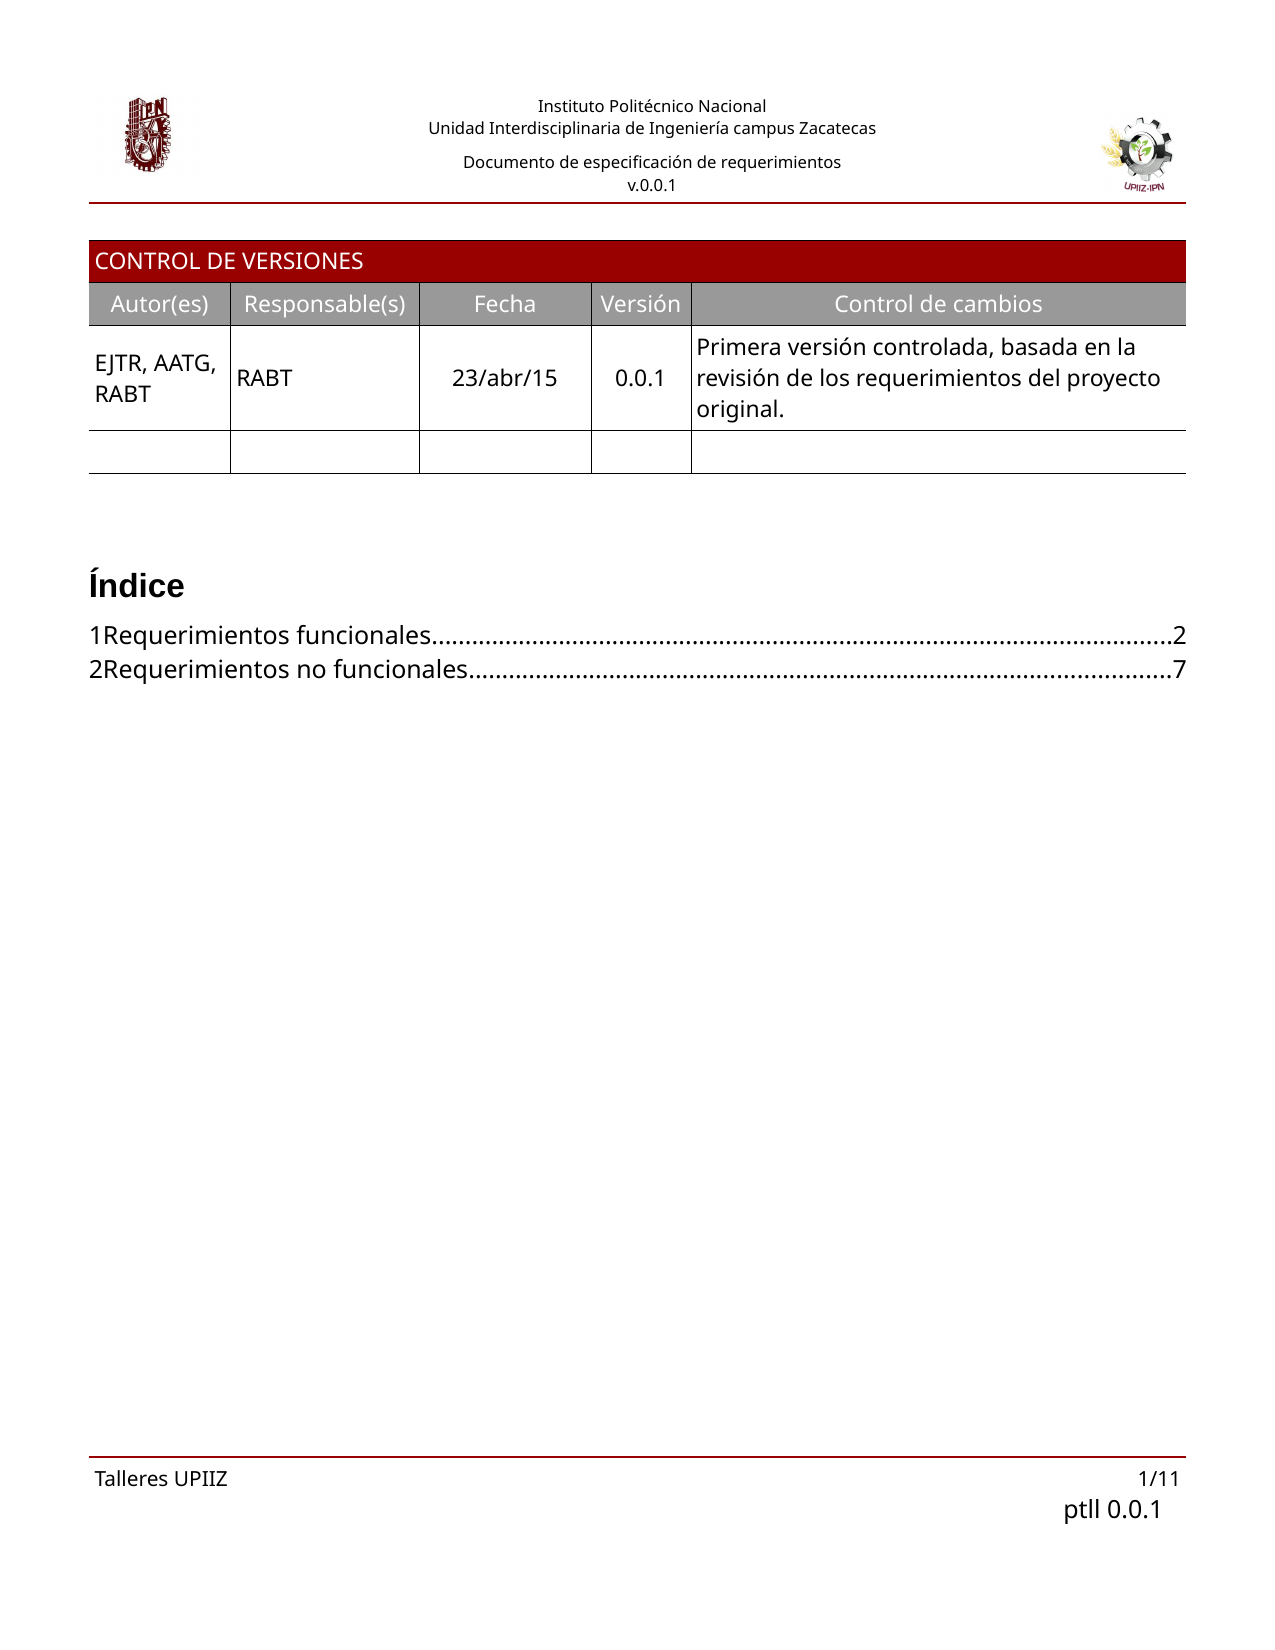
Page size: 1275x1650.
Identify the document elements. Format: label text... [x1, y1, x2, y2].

table_cell RABT [231, 326, 419, 430]
table_cell Primera versión controlada, basada en la revisión de los requerimientos del proyecto original. [692, 326, 1186, 430]
table_cell Fecha [420, 283, 591, 325]
table_cell Versión [592, 283, 691, 325]
table_cell 23/abr/15 [420, 326, 591, 430]
text 1Requerimientos funcionales 2 [88, 617, 1186, 651]
table_cell [231, 431, 419, 473]
table_cell 0.0.1 [592, 326, 691, 430]
table_header CONTROL DE VERSIONES [89, 241, 1186, 282]
table_cell [592, 431, 691, 473]
text 2Requerimientos no funcionales 7 [88, 651, 1186, 686]
table_cell EJTR, AATG, RABT [89, 326, 230, 430]
table_cell Responsable(s) [231, 283, 419, 325]
table_cell [89, 431, 230, 473]
table_cell Autor(es) [89, 283, 230, 325]
table_cell Control de cambios [692, 283, 1186, 325]
picture [1097, 112, 1179, 195]
table_cell [420, 431, 591, 473]
subtitle Índice [88, 566, 1186, 605]
table_cell [692, 431, 1186, 473]
picture [91, 94, 205, 176]
